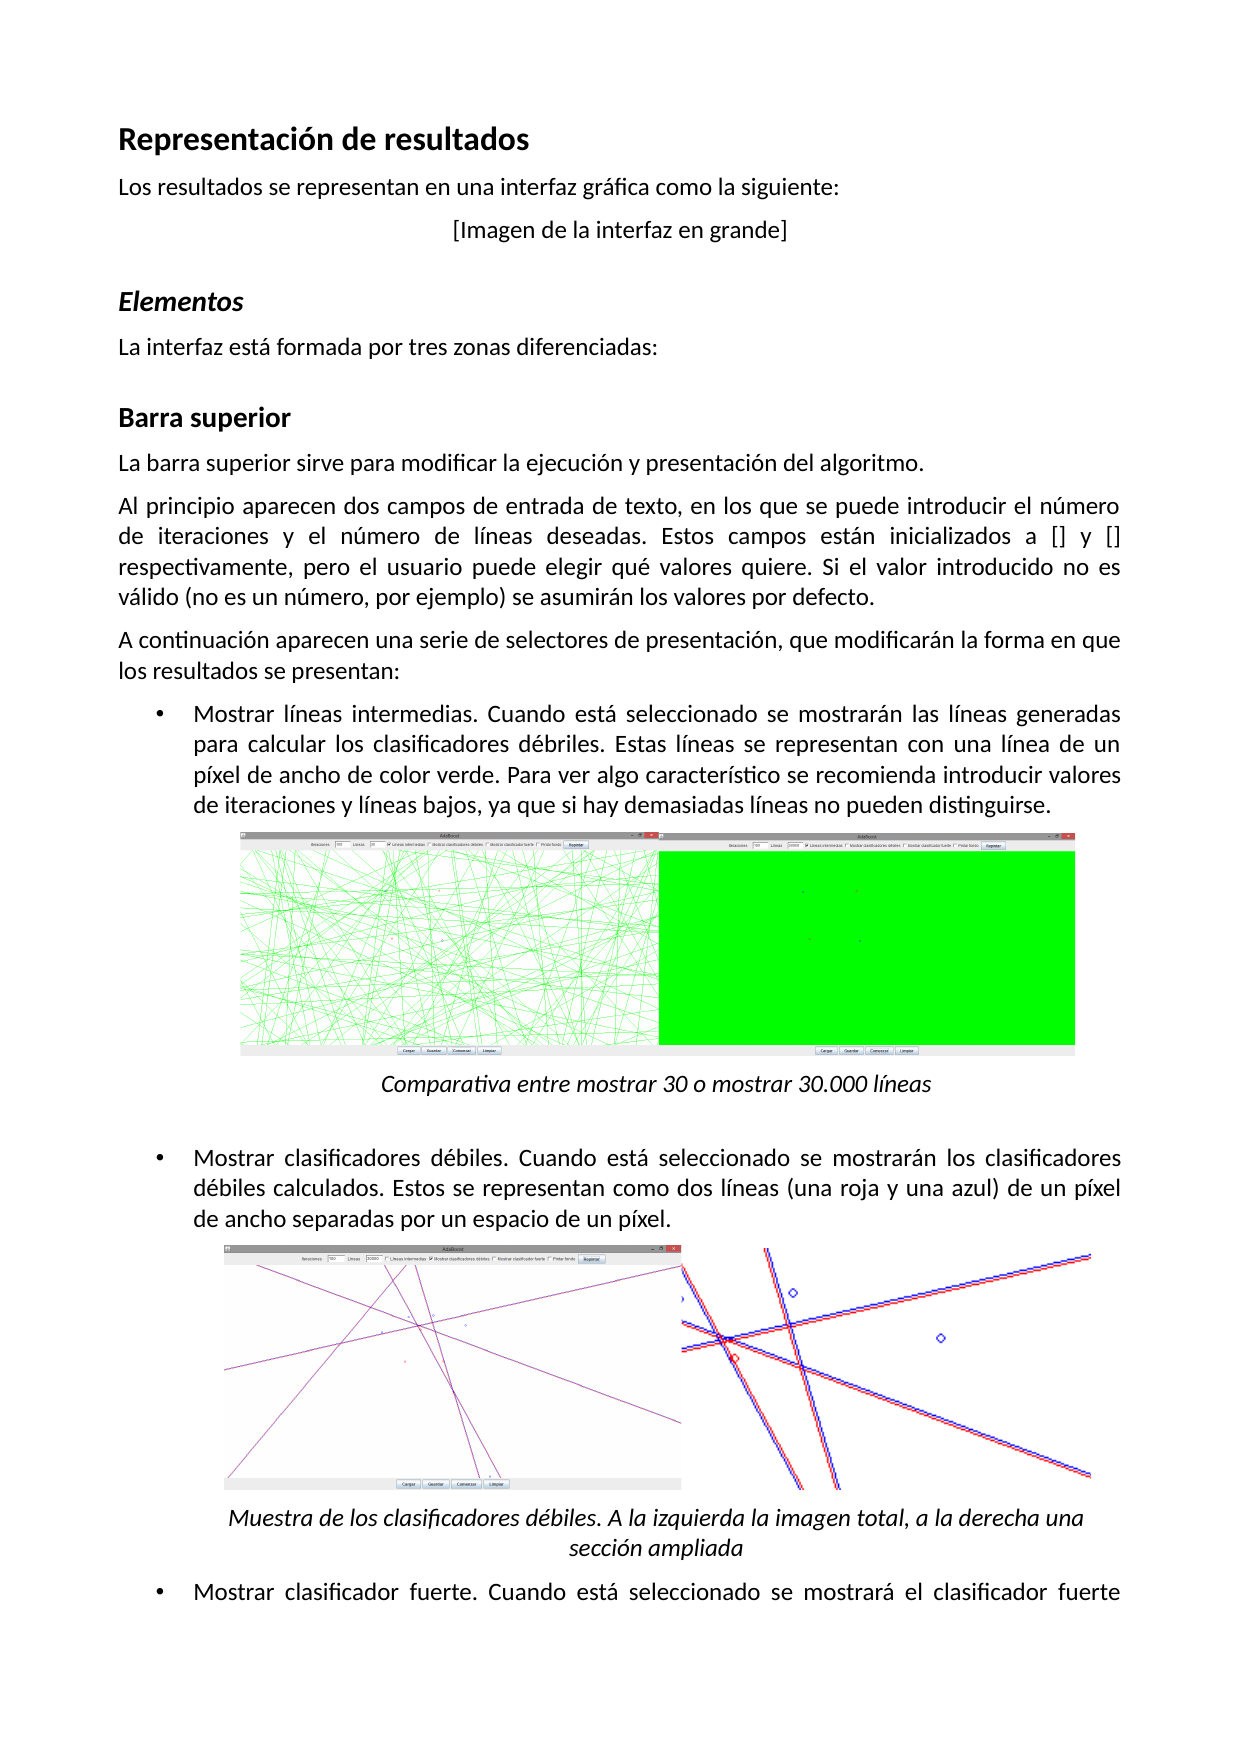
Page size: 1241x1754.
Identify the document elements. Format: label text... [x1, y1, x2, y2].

list Muestra de los clasificadores débiles. A la izquierda la imagen total, a la derecha una sección ampliada [156, 1502, 1122, 1563]
text A continuación aparecen una serie de selectores de presentación, que modificarán la forma en que los resultados se presentan: [118, 624, 1122, 686]
text [Imagen de la interfaz en grande] [118, 214, 1122, 245]
picture [224, 1245, 682, 1490]
text Al principio aparecen dos campos de entrada de texto, en los que se puede introducir el número de iteraciones y el número de líneas deseadas. Estos campos están inicializados a [] y [] respectivamente, pero el usuario puede elegir qué valores quiere. Si el valor introducido no es válido (no es un número, por ejemplo) se asumirán los valores por defecto. [118, 490, 1122, 612]
text La barra superior sirve para modificar la ejecución y presentación del algoritmo. [118, 447, 1122, 477]
text La interfaz está formada por tres zonas diferenciadas: [118, 331, 1122, 361]
picture [240, 832, 1075, 1056]
list Comparativa entre mostrar 30 o mostrar 30.000 líneas [156, 1068, 1122, 1129]
list Mostrar líneas intermedias. Cuando está seleccionado se mostrarán las líneas generadas para calcular los clasificadores débriles. Estas líneas se representan con una línea de un píxel de ancho de color verde. Para ver algo característico se recomienda introducir valores de iteraciones y líneas bajos, ya que si hay demasiadas líneas no pueden distinguirse. [156, 698, 1122, 820]
text Los resultados se representan en una interfaz gráfica como la siguiente: [118, 172, 1122, 202]
subtitle Barra superior [118, 399, 1122, 434]
list Mostrar clasificador fuerte. Cuando está seleccionado se mostrará el clasificador fuerte [156, 1576, 1122, 1606]
subtitle Representación de resultados [118, 118, 1122, 159]
subtitle Elementos [118, 283, 1122, 318]
list Mostrar clasificadores débiles. Cuando está seleccionado se mostrarán los clasificadores débiles calculados. Estos se representan como dos líneas (una roja y una azul) de un píxel de ancho separadas por un espacio de un píxel. [156, 1142, 1122, 1233]
